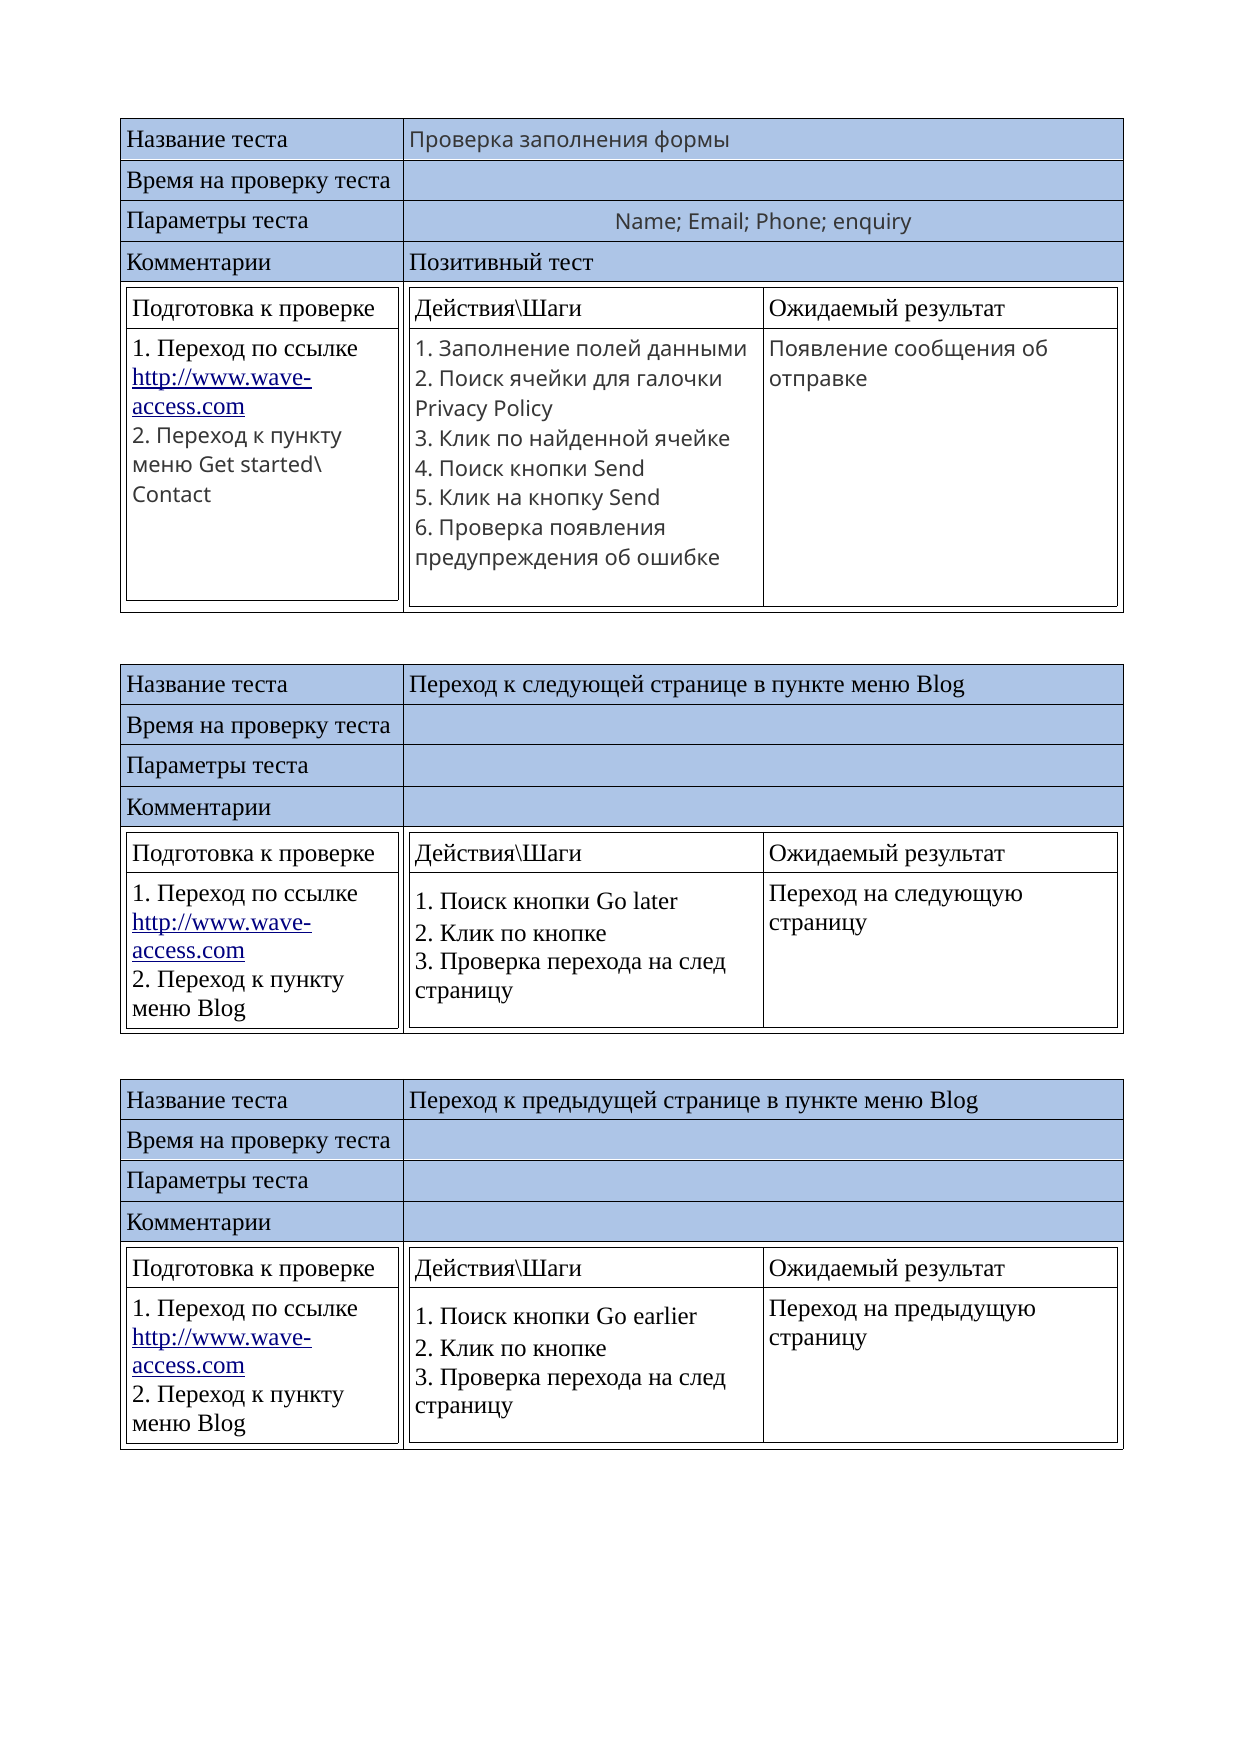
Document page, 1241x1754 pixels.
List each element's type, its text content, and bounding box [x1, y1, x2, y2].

table_cell Параметры теста [121, 745, 403, 786]
table_header Подготовка к проверке [127, 833, 398, 872]
table_cell [404, 1120, 1123, 1159]
table_cell 1. Переход по ссылке http://www.wave-access.com 2. Переход к пункту меню Blog [127, 873, 398, 1027]
table_cell [404, 1242, 1123, 1448]
table_cell Комментарии [121, 1202, 403, 1241]
table_header Действия\Шаги [410, 288, 763, 328]
table_cell [121, 282, 403, 612]
table_cell Время на проверку теста [121, 161, 403, 200]
table_header Переход к предыдущей странице в пункте меню Blog [404, 1080, 1123, 1119]
table_cell 1. Поиск кнопки Go earlier 2. Клик по кнопке 3. Проверка перехода на след страницу [410, 1288, 763, 1442]
table_cell [404, 161, 1123, 200]
table_header Ожидаемый результат [764, 1248, 1117, 1287]
table_cell [121, 1242, 403, 1448]
table_header Действия\Шаги [410, 1248, 763, 1287]
table_cell [404, 282, 1123, 612]
table_header Проверка заполнения формы [404, 119, 1123, 159]
table_cell [404, 745, 1123, 786]
table_cell 1. Поиск кнопки Go later 2. Клик по кнопке 3. Проверка перехода на след страницу [410, 873, 763, 1027]
table_cell [404, 1161, 1123, 1201]
table_cell Комментарии [121, 242, 403, 281]
table_cell Параметры теста [121, 201, 403, 241]
table_cell 1. Переход по ссылке http://www.wave-access.com 2. Переход к пункту меню Blog [127, 1288, 398, 1443]
table_cell Позитивный тест [404, 242, 1123, 281]
table_cell [404, 705, 1123, 744]
table_cell Время на проверку теста [121, 1120, 403, 1159]
table_cell [404, 1202, 1123, 1241]
table_cell Переход на следующую страницу [764, 873, 1117, 1027]
table_header Название теста [121, 665, 403, 704]
table_cell Name; Email; Phone; enquiry [404, 201, 1123, 241]
table_cell 1. Заполнение полей данными 2. Поиск ячейки для галочки Privacy Policy 3. Клик по найденной ячейке 4. Поиск кнопки Send 5. Клик на кнопку Send 6. Проверка появления предупреждения об ошибке [410, 329, 763, 606]
table_header Подготовка к проверке [127, 288, 398, 328]
table_cell Параметры теста [121, 1161, 403, 1201]
table_header Действия\Шаги [410, 833, 763, 872]
table_cell 1. Переход по ссылке http://www.wave-access.com 2. Переход к пункту меню Get started\Contact [127, 329, 398, 600]
table_cell [404, 787, 1123, 826]
table_cell [404, 827, 1123, 1033]
table_header Ожидаемый результат [764, 288, 1117, 328]
table_header Подготовка к проверке [127, 1248, 398, 1287]
table_header Ожидаемый результат [764, 833, 1117, 872]
table_header Название теста [121, 119, 403, 159]
table_cell [121, 827, 403, 1033]
table_cell Появление сообщения об отправке [764, 329, 1117, 606]
table_cell Время на проверку теста [121, 705, 403, 744]
table_cell Переход на предыдущую страницу [764, 1288, 1117, 1442]
table_cell Комментарии [121, 787, 403, 826]
table_header Переход к следующей странице в пункте меню Blog [404, 665, 1123, 704]
table_header Название теста [121, 1080, 403, 1119]
